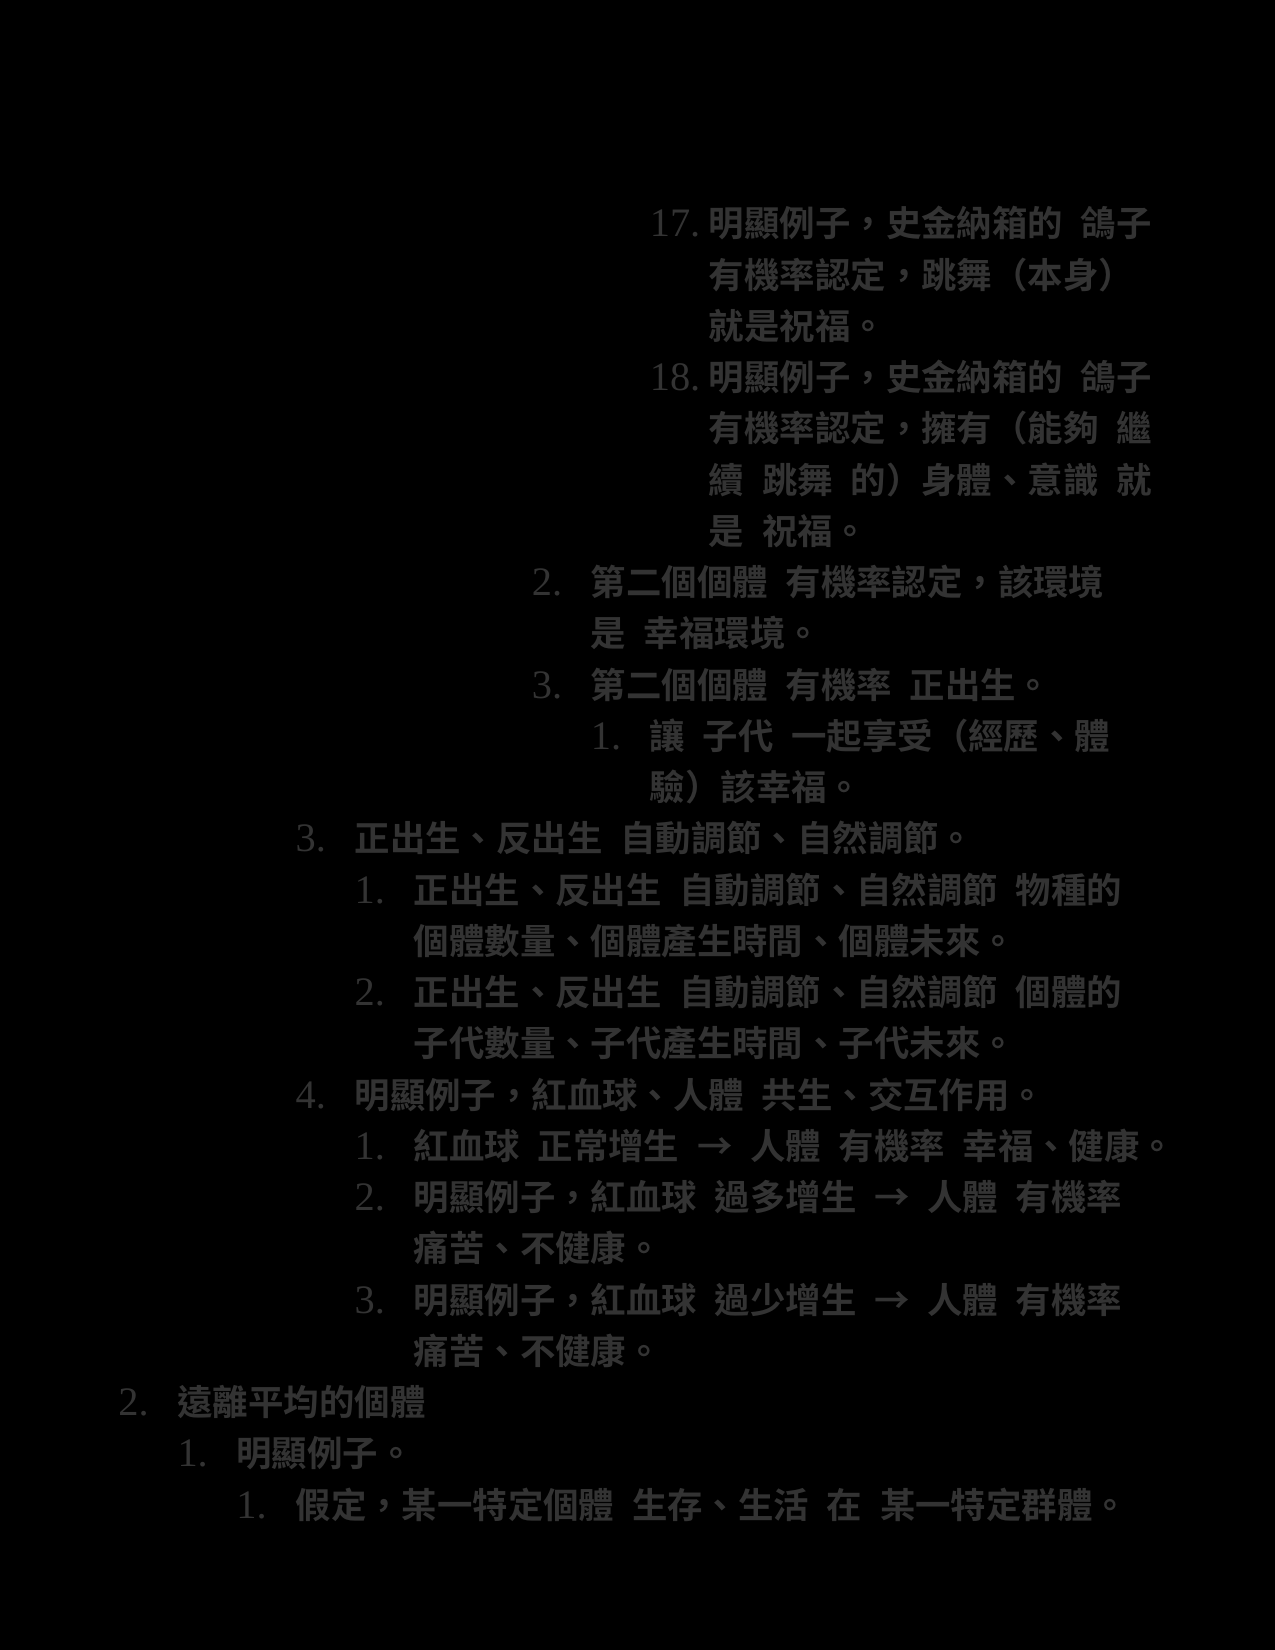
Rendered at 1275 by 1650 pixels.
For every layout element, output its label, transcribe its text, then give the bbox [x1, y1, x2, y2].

list 讓 子代 一起享受（經歷、體驗）該幸福。 [591, 708, 1157, 811]
list 明顯例子，紅血球 過多增生 → 人體 有機率 痛苦、不健康。 [354, 1169, 1157, 1272]
list 第二個個體 有機率 正出生。 [532, 657, 1157, 708]
list 明顯例子，史金納箱的 鴿子 有機率認定，擁有（能夠 繼續 跳舞 的）身體、意識 就是 祝福。 [649, 349, 1157, 554]
list 假定，某一特定個體 生存、生活 在 某一特定群體。 [236, 1477, 1157, 1528]
list 遠離平均的個體 [118, 1374, 1157, 1426]
list 紅血球 正常增生 → 人體 有機率 幸福、健康。 [354, 1118, 1157, 1169]
list 第二個個體 有機率認定，該環境 是 幸福環境。 [532, 554, 1157, 657]
list 正出生、反出生 自動調節、自然調節。 [295, 811, 1157, 862]
list 明顯例子，史金納箱的 鴿子 有機率認定，跳舞（本身）就是祝福。 [649, 196, 1157, 349]
list 明顯例子。 [177, 1426, 1157, 1477]
list 明顯例子，紅血球 過少增生 → 人體 有機率 痛苦、不健康。 [354, 1272, 1157, 1374]
list 明顯例子，紅血球、人體 共生、交互作用。 [295, 1067, 1157, 1118]
list 正出生、反出生 自動調節、自然調節 物種的 個體數量、個體產生時間、個體未來。 [354, 862, 1157, 964]
list 正出生、反出生 自動調節、自然調節 個體的 子代數量、子代產生時間、子代未來。 [354, 964, 1157, 1067]
